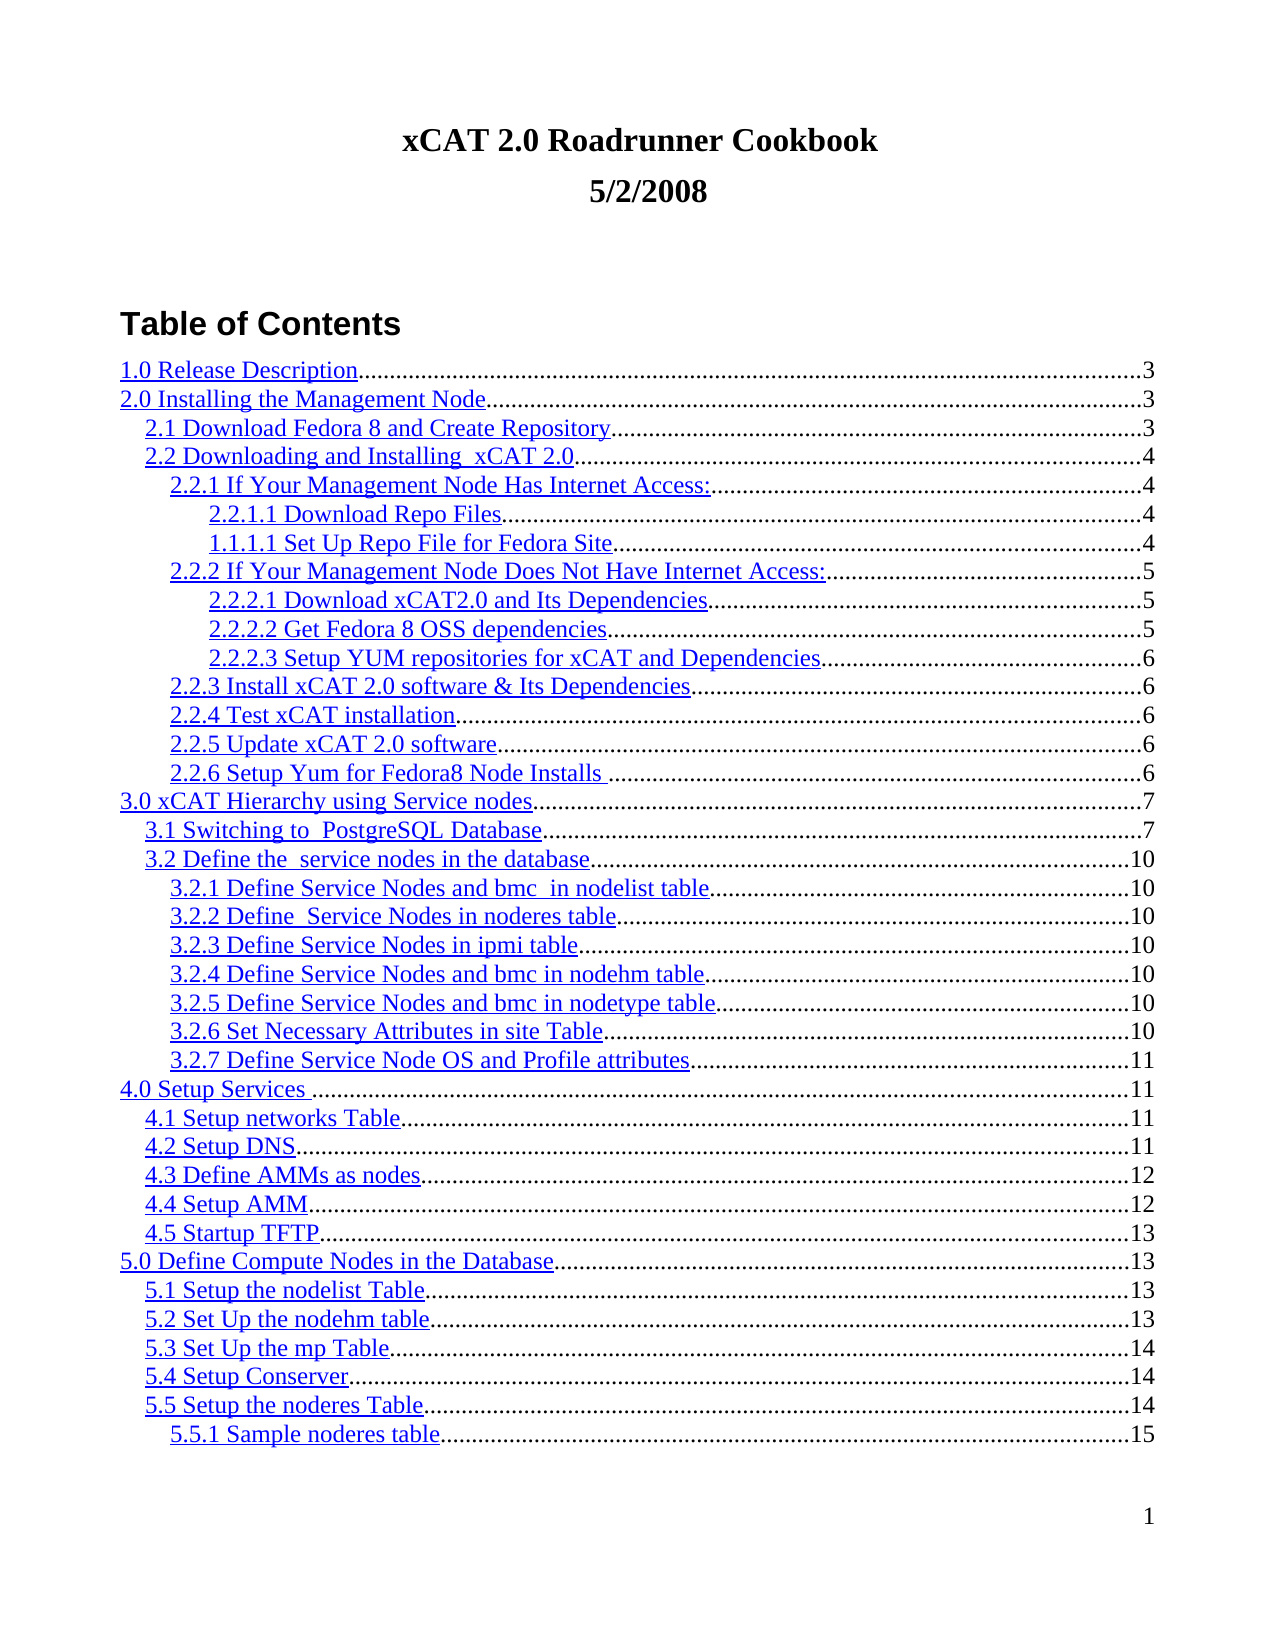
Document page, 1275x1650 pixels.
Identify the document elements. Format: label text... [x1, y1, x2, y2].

text 5.0 Define Compute Nodes in the Database 13 [120, 1246, 1155, 1275]
text 4.5 Startup TFTP 13 [145, 1218, 1155, 1246]
text 3.2 Define the service nodes in the database 10 [145, 844, 1155, 873]
text 3.2.4 Define Service Nodes and bmc in nodehm table 10 [170, 959, 1155, 988]
text 2.2.1.1 Download Repo Files 4 [208, 499, 1155, 528]
text 5/2/2008 [120, 171, 1155, 209]
text 4.4 Setup AMM 12 [145, 1189, 1155, 1218]
text 2.2.2.2 Get Fedora 8 OSS dependencies 5 [208, 614, 1155, 643]
text 4.1 Setup networks Table 11 [145, 1103, 1155, 1131]
text xCAT 2.0 Roadrunner Cookbook [120, 120, 1155, 158]
text 1.1.1.1 Set Up Repo File for Fedora Site 4 [208, 528, 1155, 556]
text 3.2.6 Set Necessary Attributes in site Table 10 [170, 1016, 1155, 1045]
text 3.2.7 Define Service Node OS and Profile attributes 11 [170, 1045, 1155, 1074]
text 5.4 Setup Conserver 14 [145, 1361, 1155, 1390]
text 2.2.2.3 Setup YUM repositories for xCAT and Dependencies 6 [208, 643, 1155, 671]
text 3.1 Switching to PostgreSQL Database 7 [145, 815, 1155, 844]
text 2.2.4 Test xCAT installation 6 [170, 700, 1155, 729]
text 3.2.5 Define Service Nodes and bmc in nodetype table 10 [170, 988, 1155, 1016]
text 3.2.2 Define Service Nodes in noderes table 10 [170, 901, 1155, 930]
text 2.1 Download Fedora 8 and Create Repository 3 [145, 413, 1155, 441]
text 5.5 Setup the noderes Table 14 [145, 1390, 1155, 1419]
text 5.3 Set Up the mp Table 14 [145, 1333, 1155, 1361]
text 5.2 Set Up the nodehm table 13 [145, 1304, 1155, 1333]
text 5.1 Setup the nodelist Table 13 [145, 1275, 1155, 1304]
text 2.2.5 Update xCAT 2.0 software 6 [170, 729, 1155, 758]
text 2.2.6 Setup Yum for Fedora8 Node Installs 6 [170, 758, 1155, 786]
text 2.0 Installing the Management Node 3 [120, 384, 1155, 413]
text 3.0 xCAT Hierarchy using Service nodes 7 [120, 786, 1155, 815]
text 5.5.1 Sample noderes table 15 [170, 1419, 1155, 1448]
text 2.2 Downloading and Installing xCAT 2.0 4 [145, 441, 1155, 470]
text 4.2 Setup DNS 11 [145, 1131, 1155, 1160]
text 2.2.3 Install xCAT 2.0 software & Its Dependencies 6 [170, 671, 1155, 700]
text 3.2.1 Define Service Nodes and bmc in nodelist table 10 [170, 873, 1155, 901]
text 4.0 Setup Services 11 [120, 1074, 1155, 1103]
text 2.2.2 If Your Management Node Does Not Have Internet Access: 5 [170, 556, 1155, 585]
text 2.2.2.1 Download xCAT2.0 and Its Dependencies 5 [208, 585, 1155, 614]
text 4.3 Define AMMs as nodes 12 [145, 1160, 1155, 1189]
text 2.2.1 If Your Management Node Has Internet Access: 4 [170, 470, 1155, 499]
subtitle Table of Contents [120, 304, 1155, 343]
text 3.2.3 Define Service Nodes in ipmi table 10 [170, 930, 1155, 959]
text 1.0 Release Description 3 [120, 355, 1155, 384]
